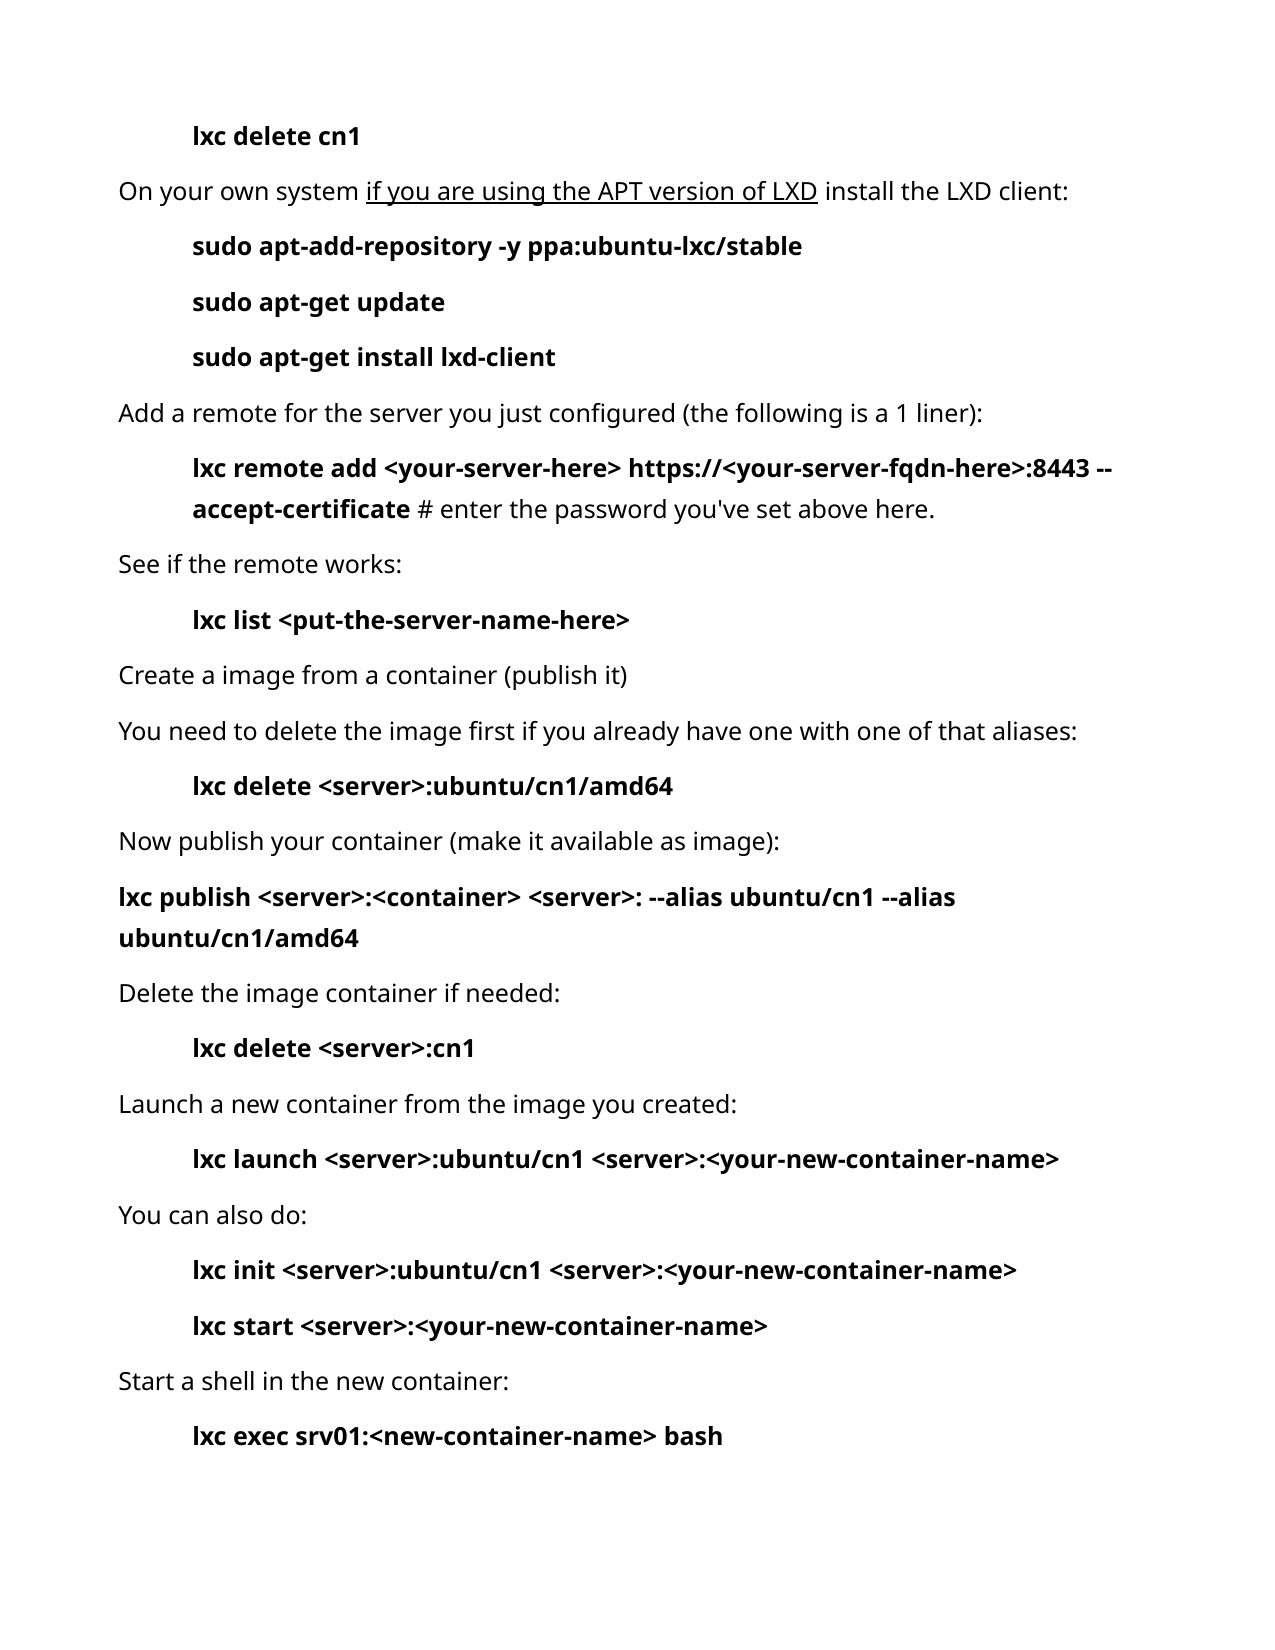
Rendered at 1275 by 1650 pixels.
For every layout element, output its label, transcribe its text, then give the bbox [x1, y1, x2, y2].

text See if the remote works: [118, 547, 1157, 581]
text lxc delete <server>:ubuntu/cn1/amd64 [192, 768, 1157, 803]
text lxc delete cn1 [192, 118, 1157, 152]
text lxc publish <server>:<container> <server>: --alias ubuntu/cn1 --alias ubuntu/cn1/amd64 [118, 879, 1157, 954]
text Add a remote for the server you just configured (the following is a 1 liner): [118, 395, 1157, 429]
text lxc start <server>:<your-new-container-name> [192, 1308, 1157, 1342]
text lxc launch <server>:ubuntu/cn1 <server>:<your-new-container-name> [192, 1142, 1157, 1176]
text lxc remote add <your-server-here> https://<your-server-fqdn-here>:8443 --accept-certificate # enter the password you've set above here. [192, 451, 1157, 526]
text lxc init <server>:ubuntu/cn1 <server>:<your-new-container-name> [192, 1253, 1157, 1287]
text You can also do: [118, 1197, 1157, 1231]
text Launch a new container from the image you created: [118, 1086, 1157, 1121]
text sudo apt-get install lxd-client [192, 340, 1157, 374]
text On your own system if you are using the APT version of LXD install the LXD client: [118, 173, 1157, 208]
text You need to delete the image first if you already have one with one of that aliases: [118, 713, 1157, 747]
text lxc exec srv01:<new-container-name> bash [192, 1419, 1157, 1453]
text lxc delete <server>:cn1 [192, 1031, 1157, 1065]
text lxc list <put-the-server-name-here> [192, 602, 1157, 636]
text Delete the image container if needed: [118, 976, 1157, 1010]
text Now publish your container (make it available as image): [118, 824, 1157, 858]
text Start a shell in the new container: [118, 1363, 1157, 1398]
text sudo apt-get update [192, 284, 1157, 318]
text sudo apt-add-repository -y ppa:ubuntu-lxc/stable [192, 229, 1157, 263]
text Create a image from a container (publish it) [118, 658, 1157, 692]
